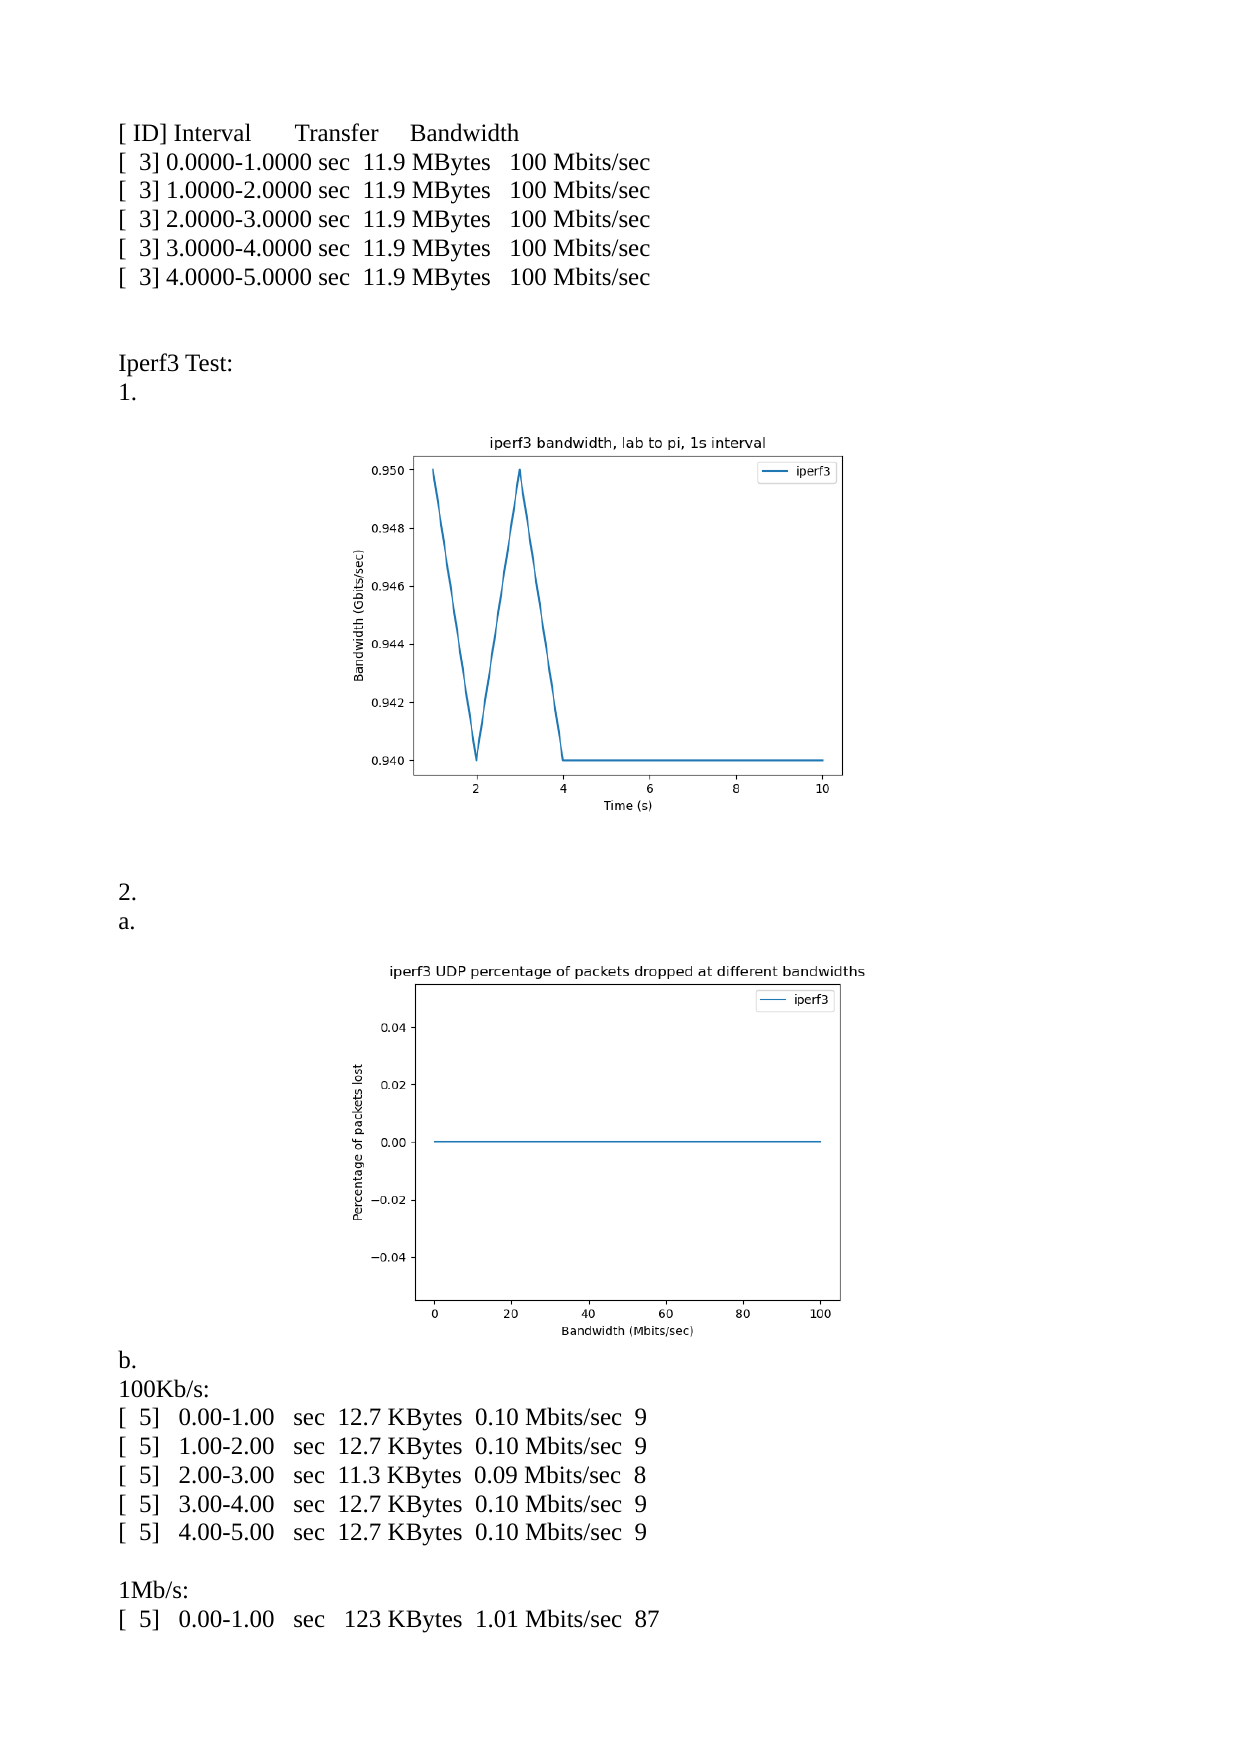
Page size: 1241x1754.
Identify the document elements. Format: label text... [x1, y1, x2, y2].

text [ 3] 1.0000-2.0000 sec 11.9 MBytes 100 Mbits/sec [118, 176, 1122, 204]
text [ 5] 1.00-2.00 sec 12.7 KBytes 0.10 Mbits/sec 9 [118, 1431, 1122, 1460]
text [ 5] 0.00-1.00 sec 123 KBytes 1.01 Mbits/sec 87 [118, 1604, 1122, 1632]
text [ 3] 2.0000-3.0000 sec 11.9 MBytes 100 Mbits/sec [118, 204, 1122, 233]
text [ 3] 0.0000-1.0000 sec 11.9 MBytes 100 Mbits/sec [118, 147, 1122, 176]
text [ 5] 4.00-5.00 sec 12.7 KBytes 0.10 Mbits/sec 9 [118, 1517, 1122, 1546]
text [ 5] 0.00-1.00 sec 12.7 KBytes 0.10 Mbits/sec 9 [118, 1402, 1122, 1431]
text Iperf3 Test: [118, 348, 1122, 377]
text [ 5] 2.00-3.00 sec 11.3 KBytes 0.09 Mbits/sec 8 [118, 1460, 1122, 1489]
text [ 3] 4.0000-5.0000 sec 11.9 MBytes 100 Mbits/sec [118, 262, 1122, 291]
text 1Mb/s: [118, 1575, 1122, 1604]
picture [344, 405, 897, 820]
text b. [118, 935, 1122, 1374]
text [ 3] 3.0000-4.0000 sec 11.9 MBytes 100 Mbits/sec [118, 233, 1122, 262]
text 2. [118, 877, 1122, 906]
picture [346, 934, 894, 1345]
text a. [118, 906, 1122, 935]
text [ 5] 3.00-4.00 sec 12.7 KBytes 0.10 Mbits/sec 9 [118, 1489, 1122, 1517]
text [ ID] Interval Transfer Bandwidth [118, 118, 1122, 147]
text 100Kb/s: [118, 1374, 1122, 1402]
text 1. [118, 377, 1122, 406]
